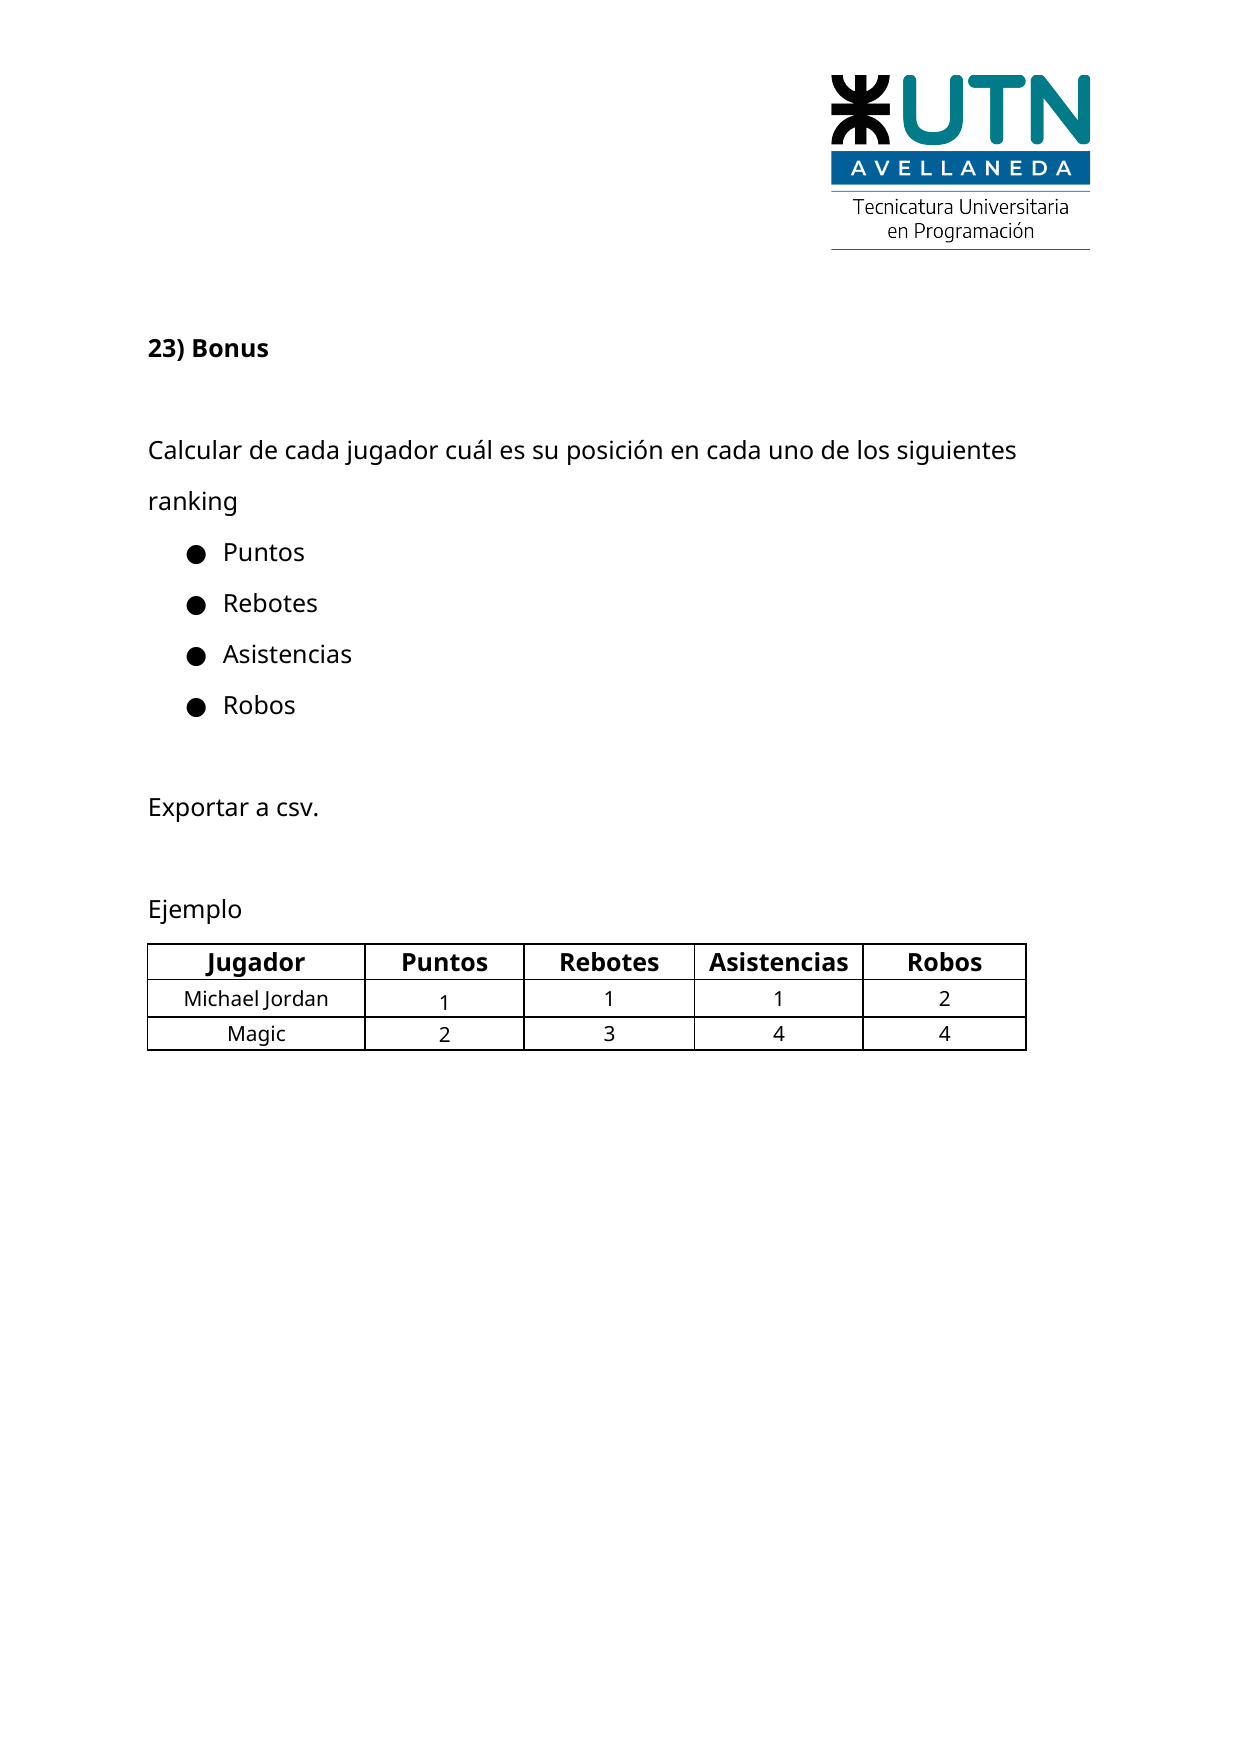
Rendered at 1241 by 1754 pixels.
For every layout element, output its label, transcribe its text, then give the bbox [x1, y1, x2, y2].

table_cell 1 [366, 980, 523, 1016]
table_cell 1 [525, 980, 694, 1016]
list Puntos [185, 534, 1090, 569]
table_cell 1 [695, 980, 862, 1016]
table_cell 2 [366, 1018, 523, 1049]
list Asistencias [185, 637, 1090, 671]
table_cell 4 [864, 1018, 1025, 1049]
text Exportar a csv. [148, 790, 1090, 824]
table_cell Michael Jordan [148, 980, 364, 1016]
table_cell 4 [695, 1018, 862, 1049]
picture [831, 75, 1091, 250]
table_header Rebotes [525, 945, 694, 978]
table_header Asistencias [695, 945, 862, 978]
list Robos [185, 688, 1090, 722]
table_cell 2 [864, 980, 1025, 1016]
text 23) Bonus [148, 330, 1090, 364]
text Calcular de cada jugador cuál es su posición en cada uno de los siguientes ranking [148, 432, 1090, 518]
list Rebotes [185, 586, 1090, 620]
text Ejemplo [148, 892, 1090, 926]
table_header Jugador [148, 945, 364, 978]
table_cell 3 [525, 1018, 694, 1049]
table_header Puntos [366, 945, 523, 978]
table_cell Magic [148, 1018, 364, 1049]
table_header Robos [864, 945, 1025, 978]
